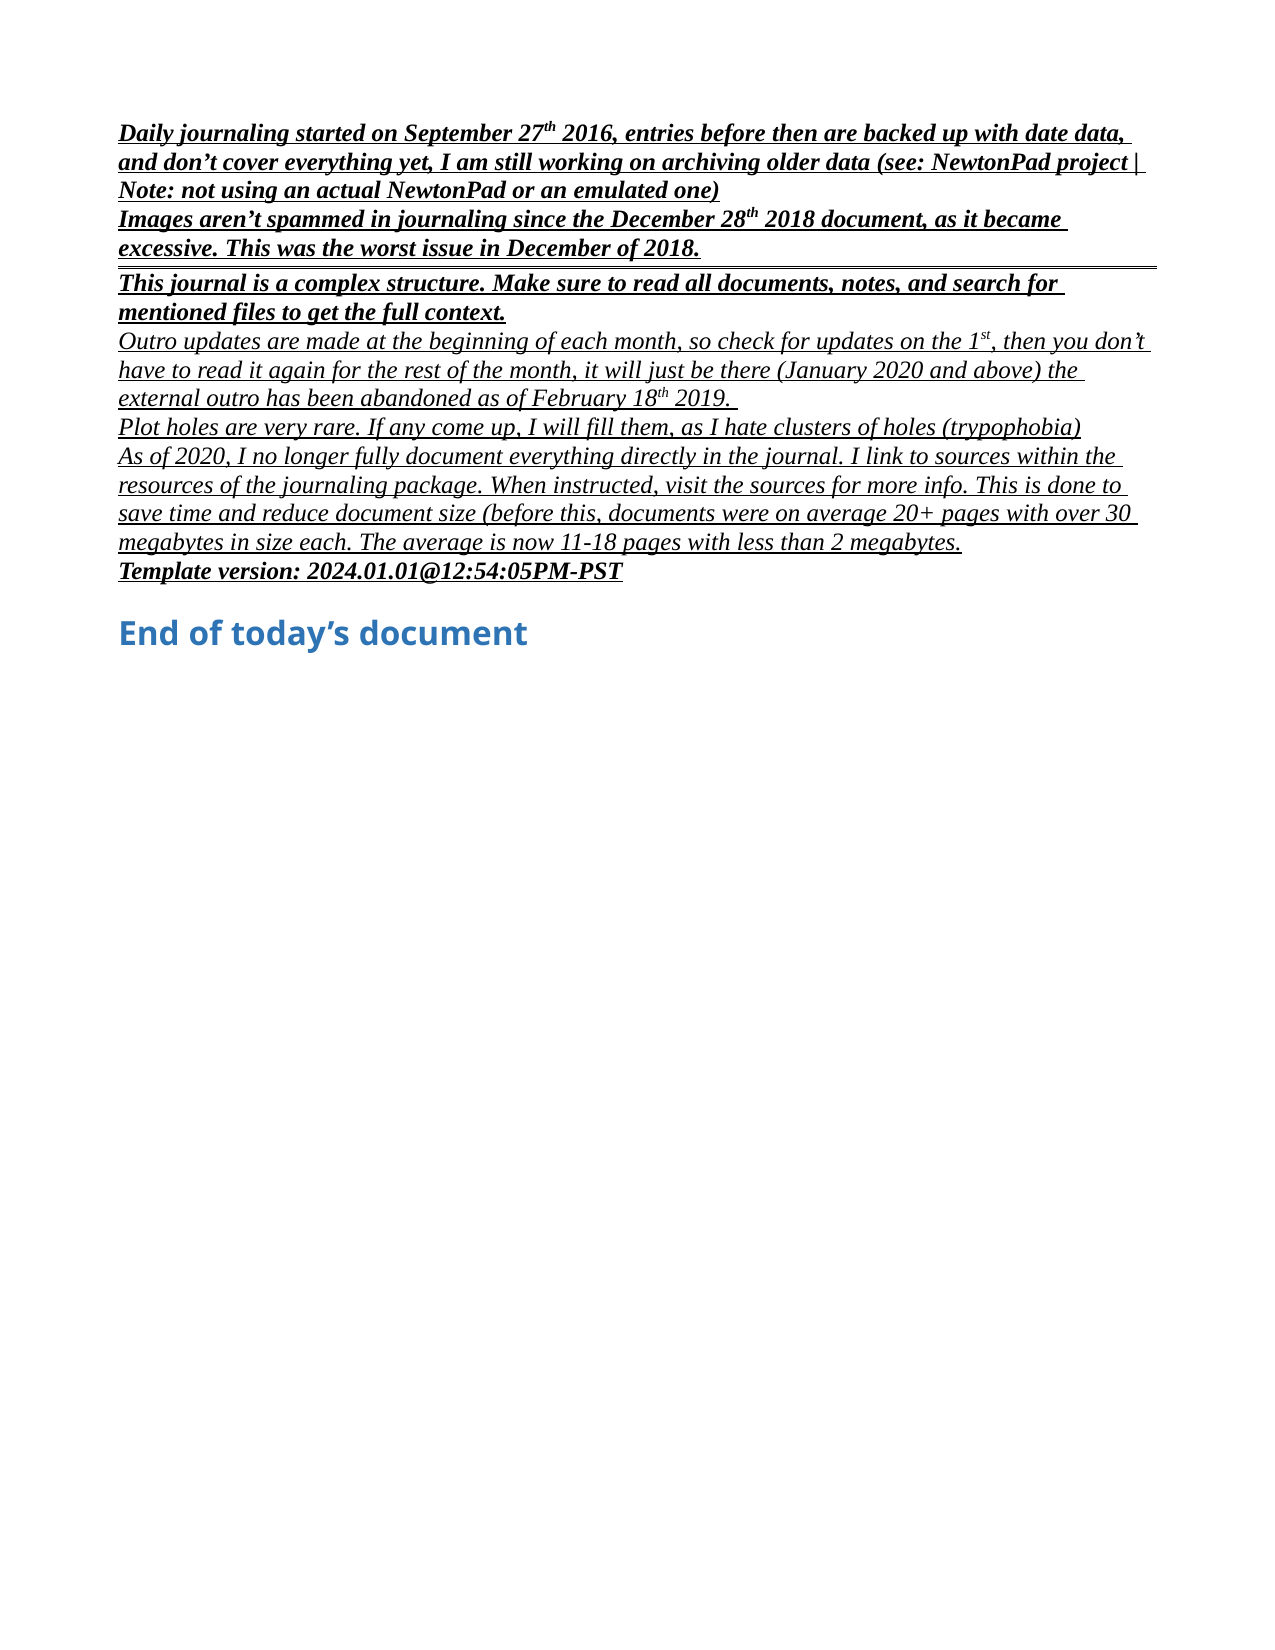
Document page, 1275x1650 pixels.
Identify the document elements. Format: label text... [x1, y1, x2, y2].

text Template version: 2024.01.01@12:54:05PM-PST [118, 556, 1157, 585]
text As of 2020, I no longer fully document everything directly in the journal. I link to sources within the resources of the journaling package. When instructed, visit the sources for more info. This is done to save time and reduce document size (before this, documents were on average 20+ pages with over 30 megabytes in size each. The average is now 11-18 pages with less than 2 megabytes. [118, 441, 1157, 556]
text Images aren’t spammed in journaling since the December 28th 2018 document, as it became excessive. This was the worst issue in December of 2018. [118, 204, 1157, 266]
text This journal is a complex structure. Make sure to read all documents, notes, and search for mentioned files to get the full context. [118, 269, 1157, 326]
text Daily journaling started on September 27th 2016, entries before then are backed up with date data, and don’t cover everything yet, I am still working on archiving older data (see: NewtonPad project | Note: not using an actual NewtonPad or an emulated one) [118, 118, 1157, 204]
subtitle End of today’s document [118, 610, 1157, 655]
text Outro updates are made at the beginning of each month, so check for updates on the 1st, then you don’t have to read it again for the rest of the month, it will just be there (January 2020 and above) the external outro has been abandoned as of February 18th 2019. [118, 326, 1157, 412]
text Plot holes are very rare. If any come up, I will fill them, as I hate clusters of holes (trypophobia) [118, 412, 1157, 441]
